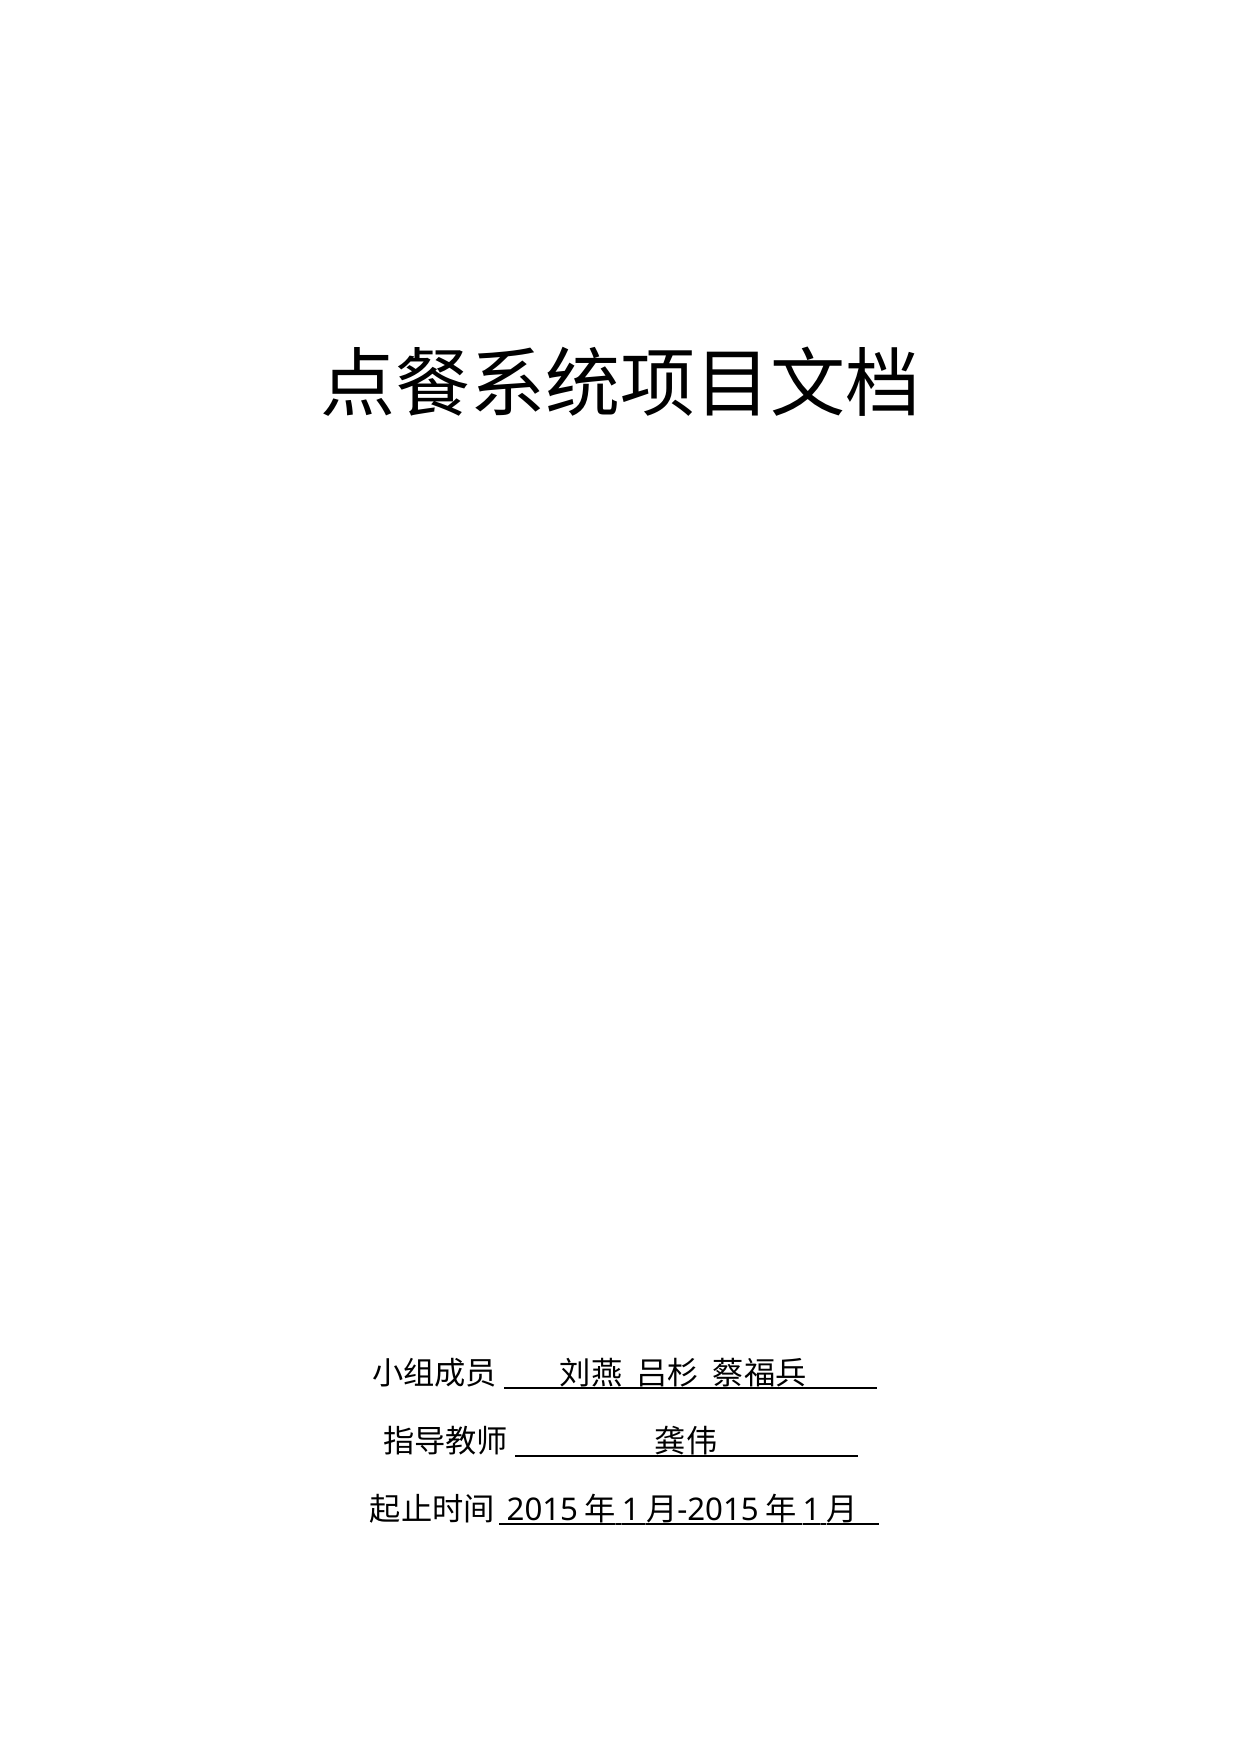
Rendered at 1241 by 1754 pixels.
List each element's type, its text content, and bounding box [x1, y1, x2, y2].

text 起止时间 2015年1月-2015年1月 [118, 1484, 1122, 1529]
text 点餐系统项目文档 [118, 324, 1122, 432]
text 指导教师 龚伟 [118, 1416, 1122, 1462]
text 小组成员 刘燕 吕杉 蔡福兵 [118, 1348, 1122, 1394]
